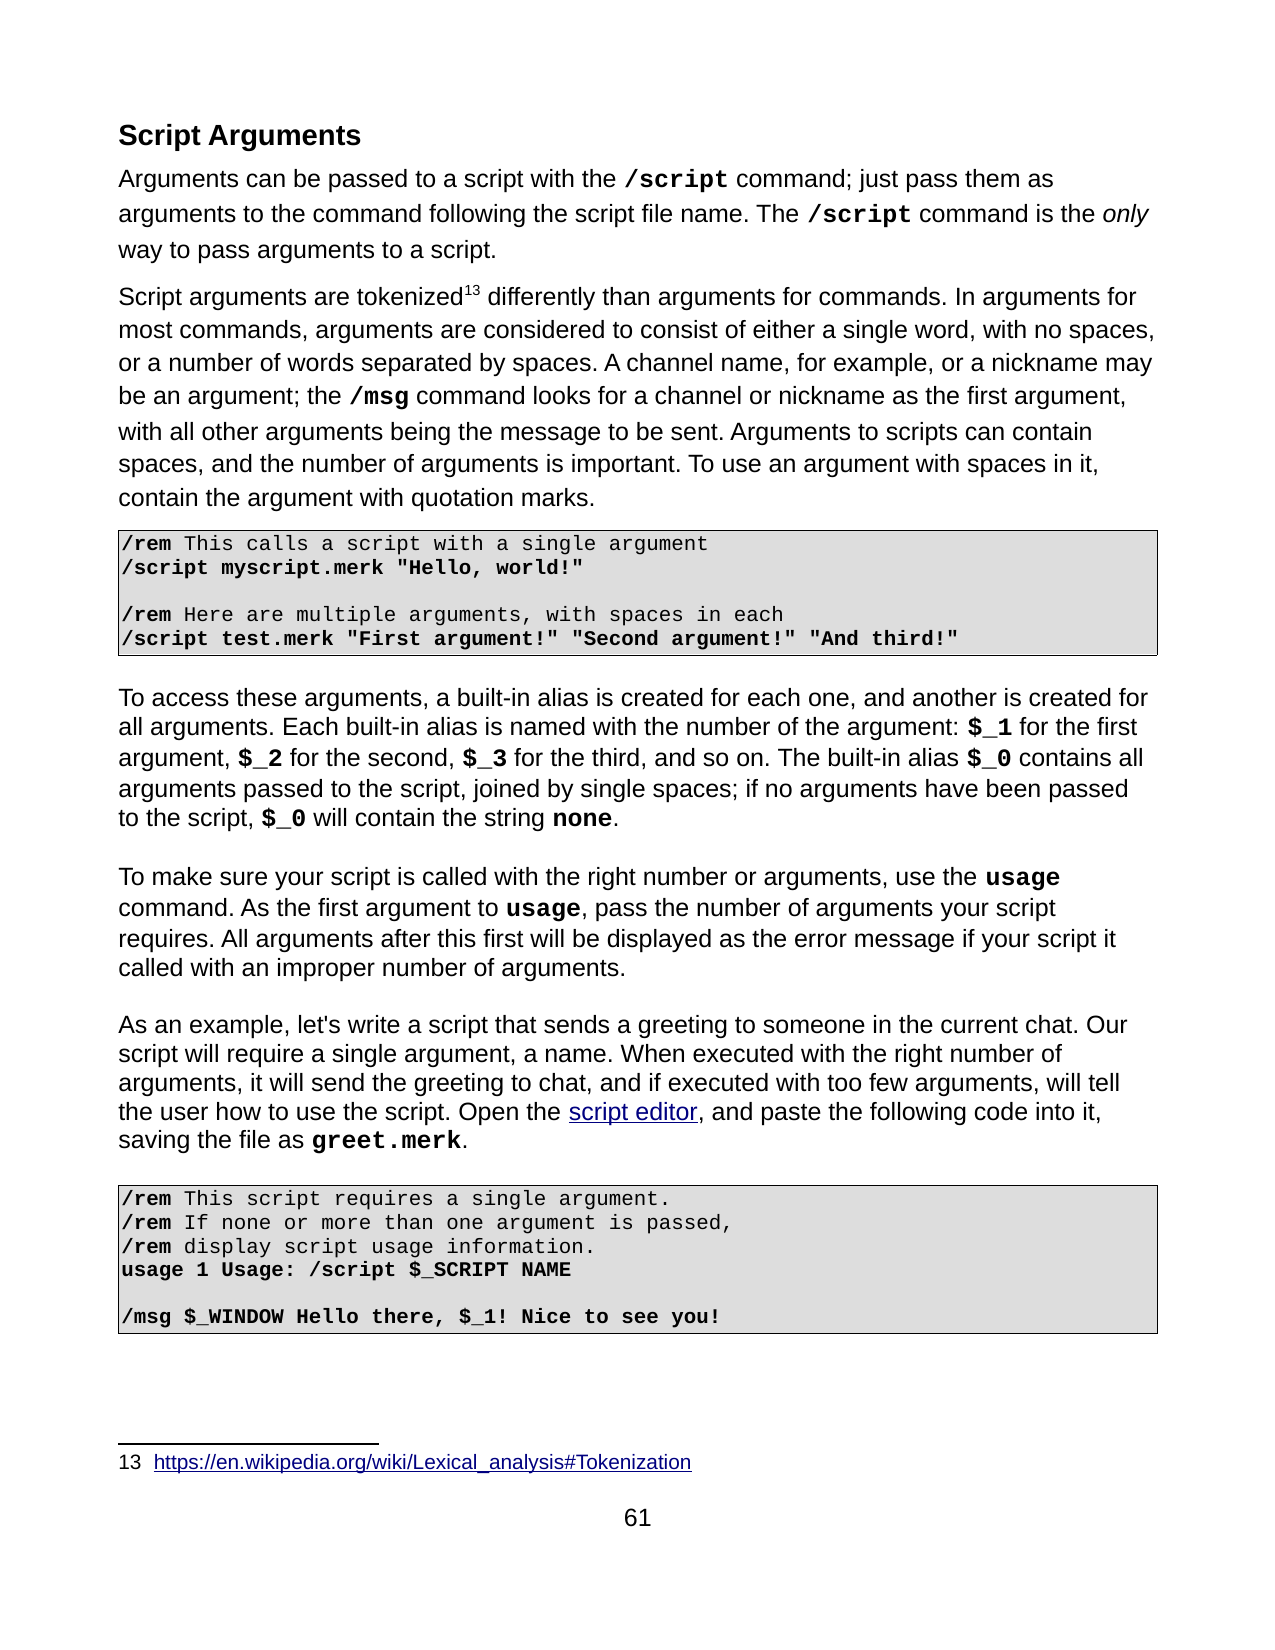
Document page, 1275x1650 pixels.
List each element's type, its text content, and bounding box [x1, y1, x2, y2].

text As an example, let's write a script that sends a greeting to someone in the current chat. Our script will require a single argument, a name. When executed with the right number of arguments, it will send the greeting to chat, and if executed with too few arguments, will tell the user how to use the script. Open the script editor, and paste the following code into it, saving the file as greet.merk. [118, 1011, 1157, 1156]
table_header /rem This calls a script with a single argument /script myscript.merk "Hello, world!" /rem Here are multiple arguments, with spaces in each /script test.merk "First argument!" "Second argument!" "And third!" [119, 531, 1157, 654]
text To access these arguments, a built-in alias is created for each one, and another is created for all arguments. Each built-in alias is named with the number of the argument: $_1 for the first argument, $_2 for the second, $_3 for the third, and so on. The built-in alias $_0 contains all arguments passed to the script, joined by single spaces; if no arguments have been passed to the script, $_0 will contain the string none. [118, 683, 1157, 834]
text Arguments can be passed to a script with the /script command; just pass them as arguments to the command following the script file name. The /script command is the only way to pass arguments to a script. [118, 164, 1157, 263]
table_header /rem This script requires a single argument. /rem If none or more than one argument is passed, /rem display script usage information. usage 1 Usage: /script $_SCRIPT NAME /msg $_WINDOW Hello there, $_1! Nice to see you! [119, 1186, 1157, 1333]
subtitle Script Arguments [118, 118, 1157, 152]
text https://en.wikipedia.org/wiki/Lexical_analysis#Tokenization [118, 1450, 1157, 1474]
text Script arguments are tokenized differently than arguments for commands. In arguments for most commands, arguments are considered to consist of either a single word, with no spaces, or a number of words separated by spaces. A channel name, for example, or a nickname may be an argument; the /msg command looks for a channel or nickname as the first argument, with all other arguments being the message to be sent. Arguments to scripts can contain spaces, and the number of arguments is important. To use an argument with spaces in it, contain the argument with quotation marks. [118, 282, 1157, 511]
text To make sure your script is called with the right number or arguments, use the usage command. As the first argument to usage, pass the number of arguments your script requires. All arguments after this first will be displayed as the error message if your script it called with an improper number of arguments. [118, 862, 1157, 982]
